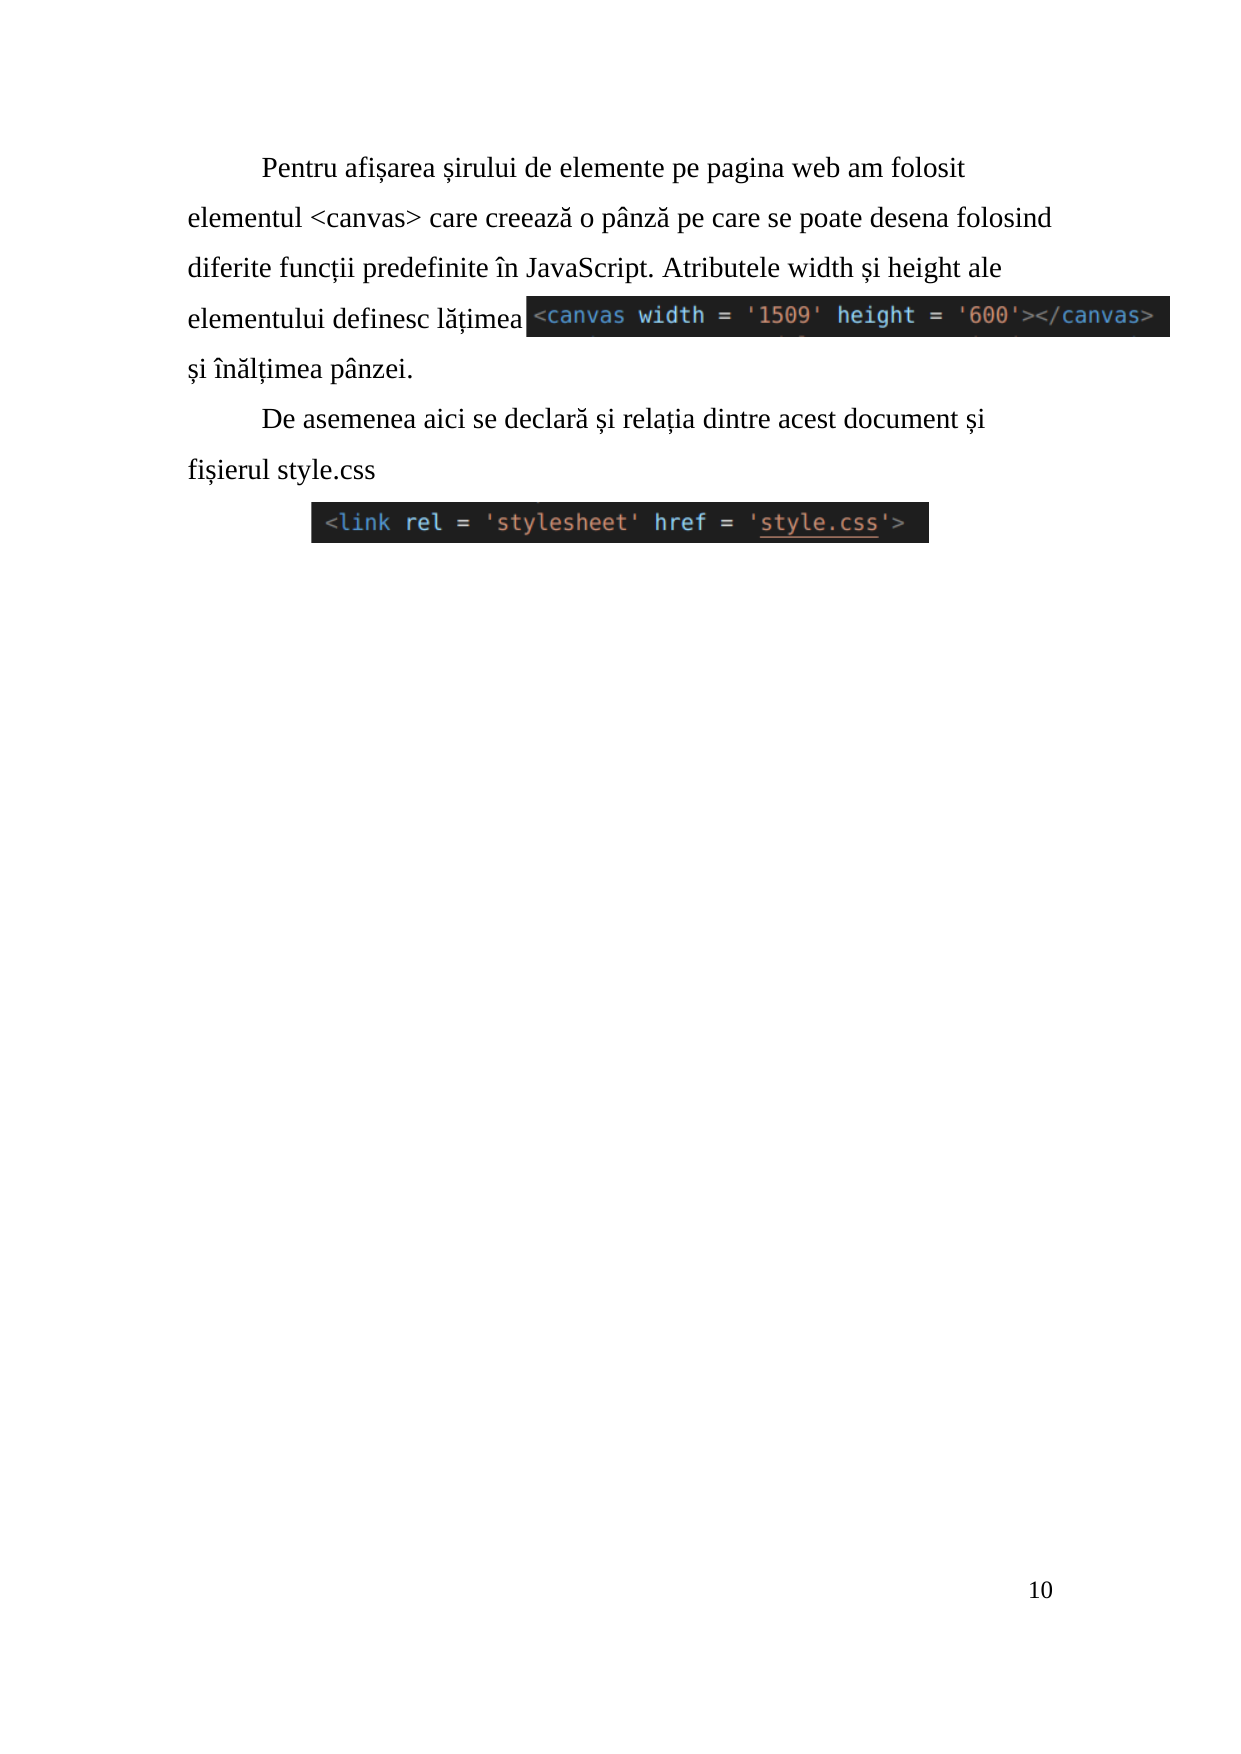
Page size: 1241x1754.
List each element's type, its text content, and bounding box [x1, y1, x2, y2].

picture [311, 502, 929, 543]
picture [526, 296, 1170, 337]
text De asemenea aici se declară și relația dintre acest document și fișierul style.css [187, 402, 1053, 485]
text Pentru afișarea șirului de elemente pe pagina web am folosit elementul <canvas> care creează o pânză pe care se poate desena folosind diferite funcții predefinite în JavaScript. Atributele width și height ale elementului definesc lățimea și înălțimea pânzei. [187, 150, 1053, 385]
